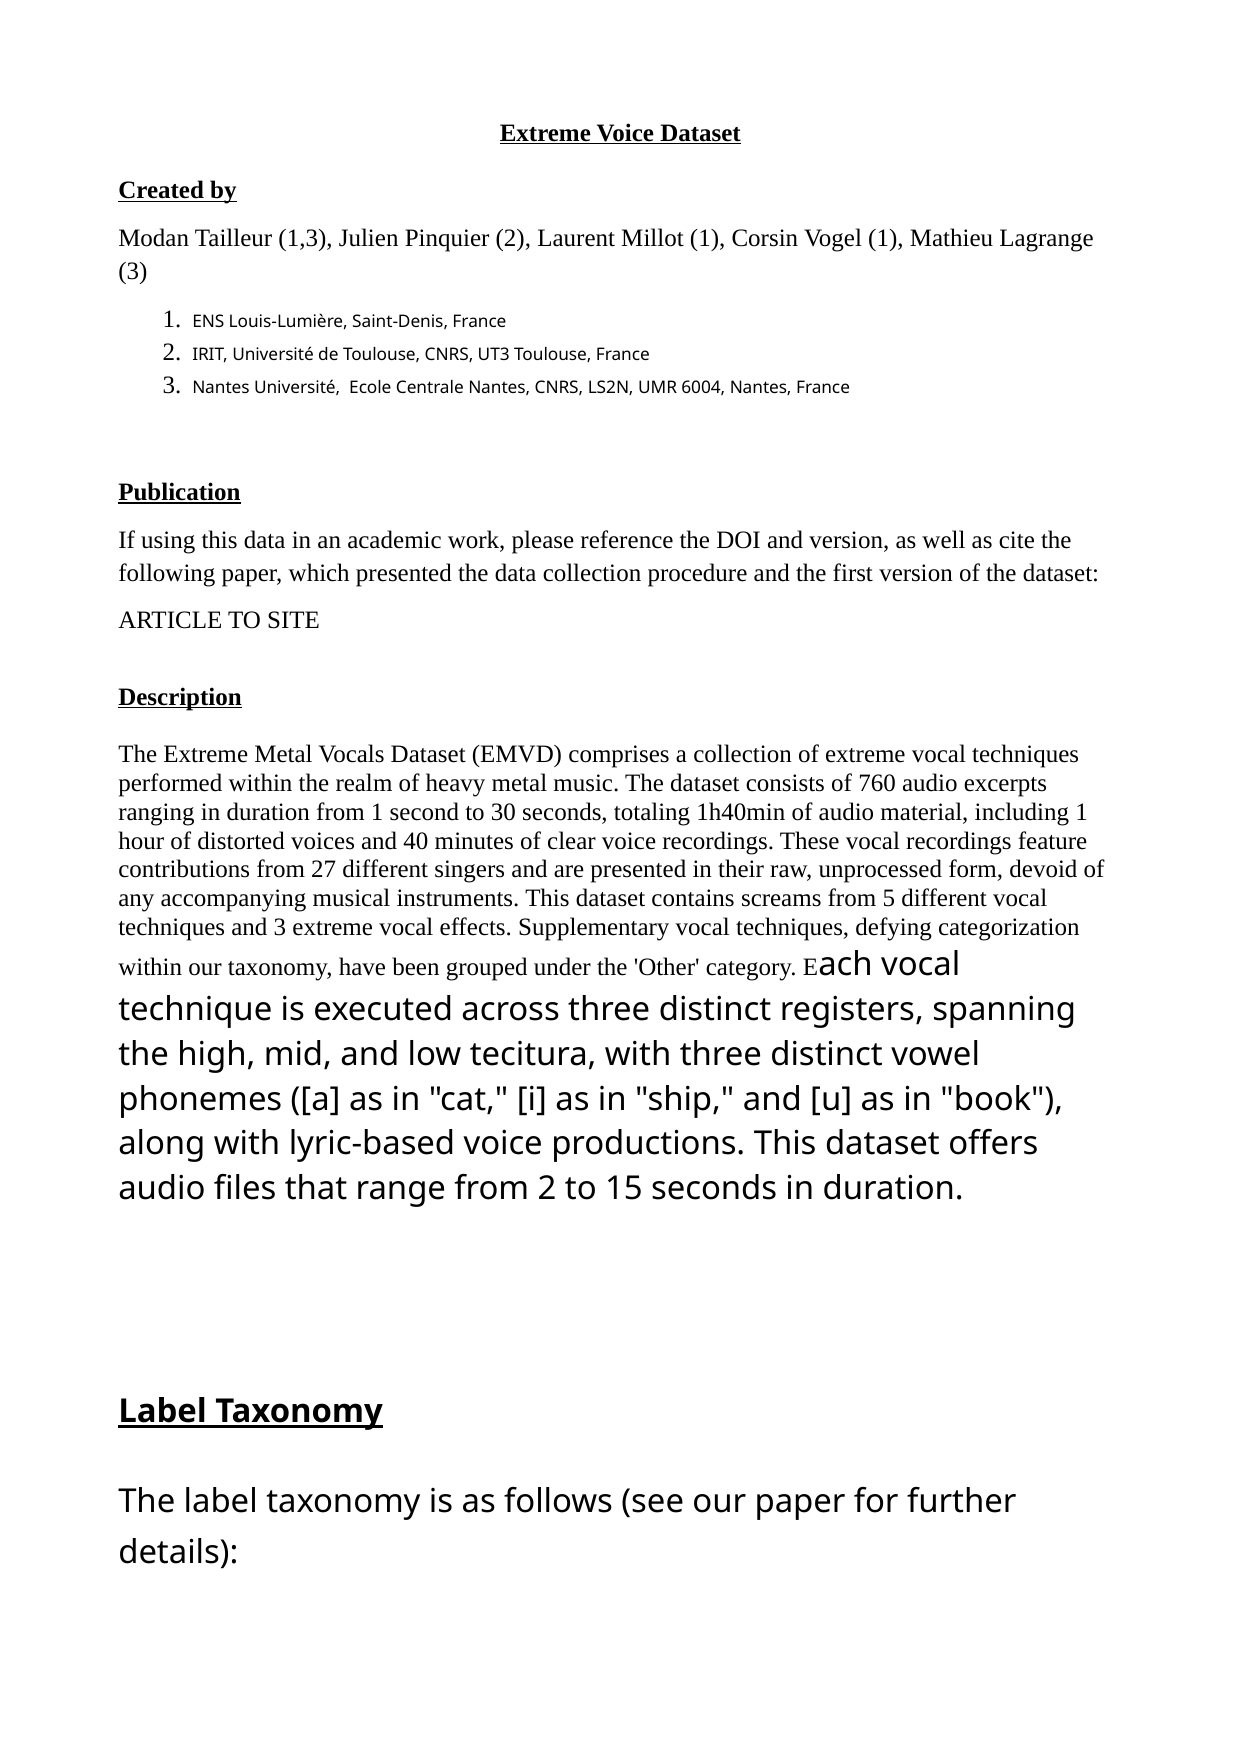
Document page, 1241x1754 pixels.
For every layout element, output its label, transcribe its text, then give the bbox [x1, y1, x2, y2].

text Publication [118, 477, 1122, 506]
list Nantes Université, Ecole Centrale Nantes, CNRS, LS2N, UMR 6004, Nantes, France [162, 370, 1122, 399]
text Description [118, 682, 1122, 711]
text ARTICLE TO SITE [118, 606, 1122, 634]
text Modan Tailleur (1,3), Julien Pinquier (2), Laurent Millot (1), Corsin Vogel (1), Mathieu Lagrange (3) [118, 223, 1122, 285]
list ENS Louis-Lumière, Saint-Denis, France [162, 304, 1122, 333]
text The label taxonomy is as follows (see our paper for further details): [118, 1477, 1122, 1573]
list IRIT, Université de Toulouse, CNRS, UT3 Toulouse, France [162, 337, 1122, 366]
text If using this data in an academic work, please reference the DOI and version, as well as cite the following paper, which presented the data collection procedure and the first version of the dataset: [118, 525, 1122, 587]
text Created by [118, 176, 1122, 204]
text Extreme Voice Dataset [118, 118, 1122, 147]
text Label Taxonomy [118, 1388, 1122, 1432]
text The Extreme Metal Vocals Dataset (EMVD) comprises a collection of extreme vocal techniques performed within the realm of heavy metal music. The dataset consists of 760 audio excerpts ranging in duration from 1 second to 30 seconds, totaling 1h40min of audio material, including 1 hour of distorted voices and 40 minutes of clear voice recordings. These vocal recordings feature contributions from 27 different singers and are presented in their raw, unprocessed form, devoid of any accompanying musical instruments. This dataset contains screams from 5 different vocal techniques and 3 extreme vocal effects. Supplementary vocal techniques, defying categorization within our taxonomy, have been grouped under the 'Other' category. Each vocal technique is executed across three distinct registers, spanning the high, mid, and low tecitura, with three distinct vowel phonemes ([a] as in "cat," [i] as in "ship," and [u] as in "book"), along with lyric-based voice productions. This dataset offers audio files that range from 2 to 15 seconds in duration. [118, 739, 1122, 1209]
